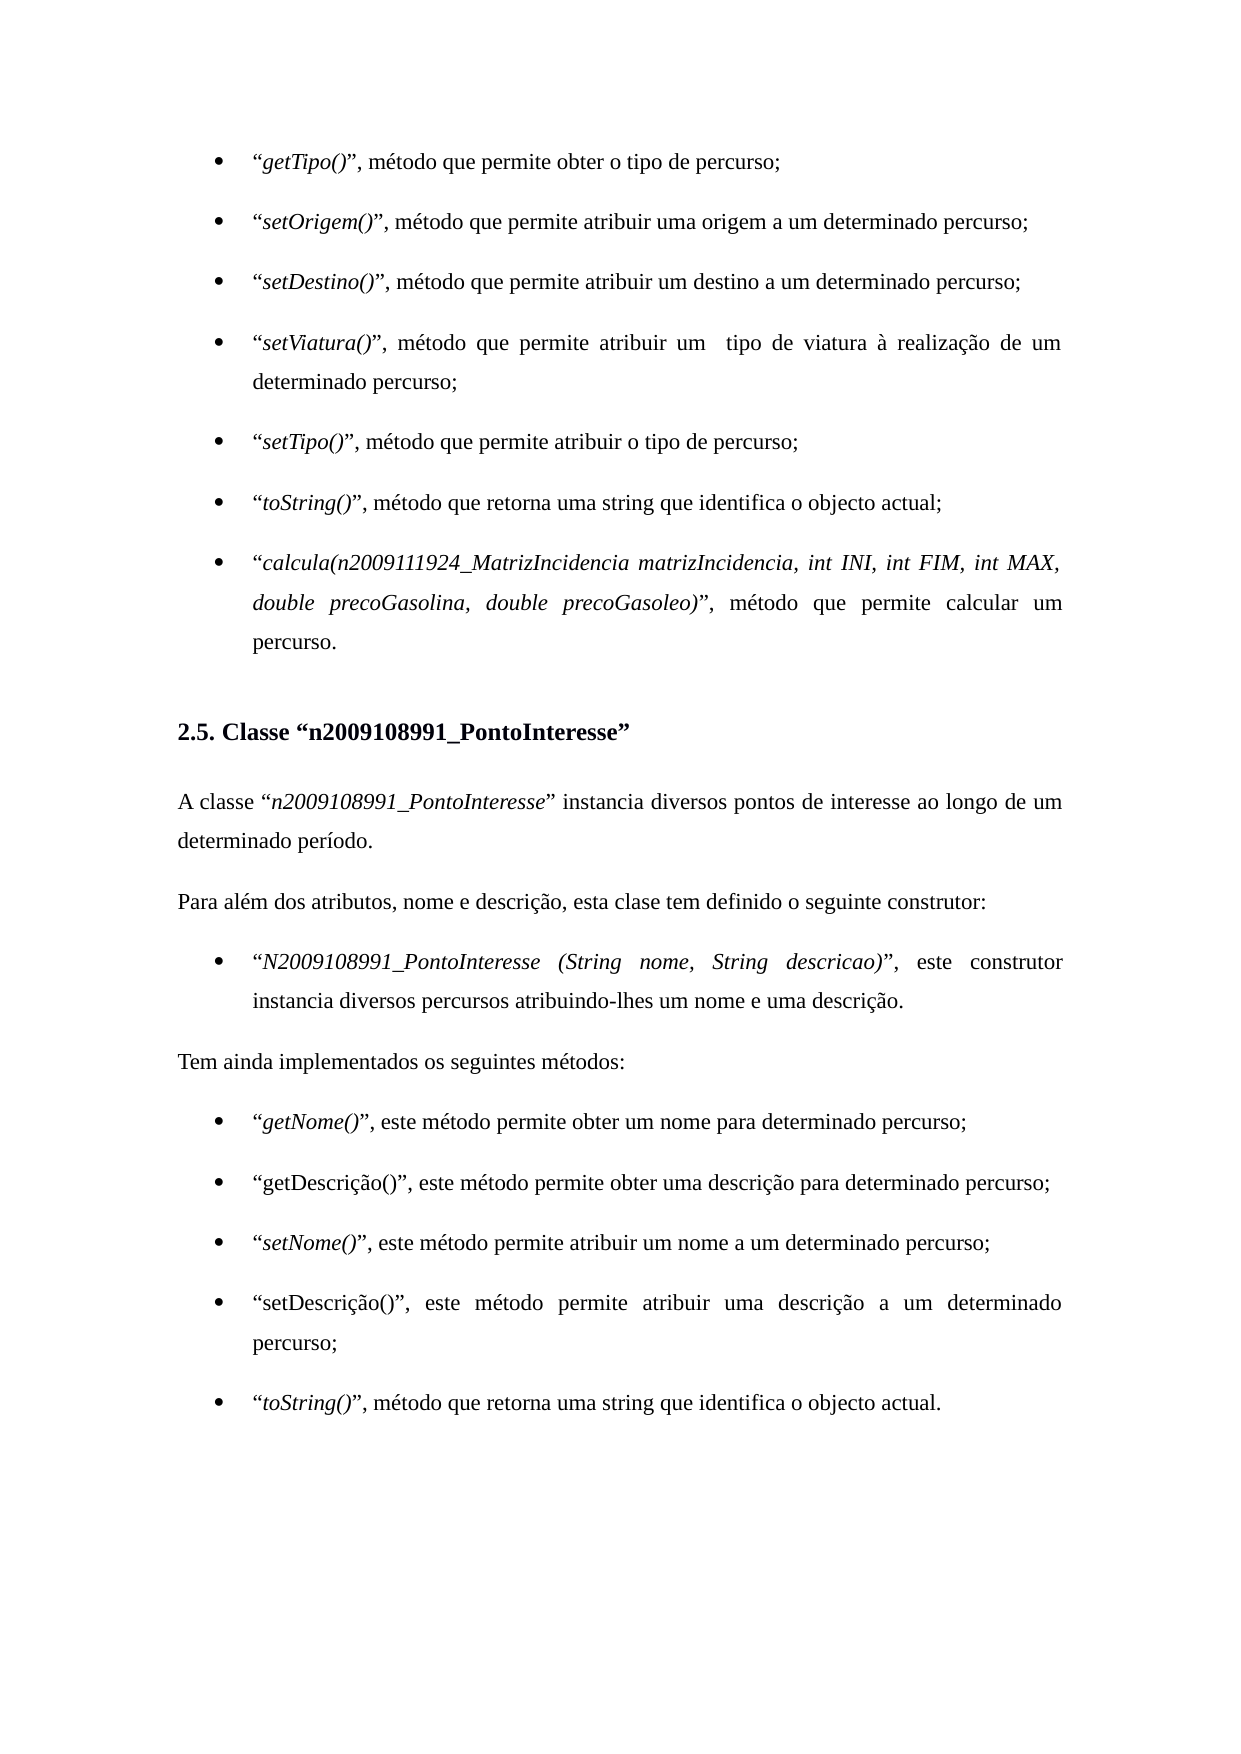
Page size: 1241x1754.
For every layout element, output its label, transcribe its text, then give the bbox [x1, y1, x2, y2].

text A classe “n2009108991_PontoInteresse” instancia diversos pontos de interesse ao longo de um determinado período. [177, 788, 1063, 854]
text Para além dos atributos, nome e descrição, esta clase tem definido o seguinte construtor: [177, 888, 1063, 914]
list “getTipo()”, método que permite obter o tipo de percurso; [215, 148, 1063, 174]
list “setDescrição()”, este método permite atribuir uma descrição a um determinado percurso; [215, 1289, 1063, 1355]
list “calcula(n2009111924_MatrizIncidencia matrizIncidencia, int INI, int FIM, int MAX, double precoGasolina, double precoGasoleo)”, método que permite calcular um percurso. [215, 549, 1063, 654]
list “setDestino()”, método que permite atribuir um destino a um determinado percurso; [215, 268, 1063, 295]
list “getDescrição()”, este método permite obter uma descrição para determinado percurso; [215, 1168, 1063, 1195]
text Tem ainda implementados os seguintes métodos: [177, 1048, 1063, 1074]
list “toString()”, método que retorna uma string que identifica o objecto actual; [215, 489, 1063, 515]
list “setNome()”, este método permite atribuir um nome a um determinado percurso; [215, 1229, 1063, 1255]
list “setViatura()”, método que permite atribuir um tipo de viatura à realização de um determinado percurso; [215, 329, 1063, 394]
list “getNome()”, este método permite obter um nome para determinado percurso; [215, 1108, 1063, 1134]
list “toString()”, método que retorna uma string que identifica o objecto actual. [215, 1389, 1063, 1415]
list “N2009108991_PontoInteresse (String nome, String descricao)”, este construtor instancia diversos percursos atribuindo-lhes um nome e uma descrição. [215, 948, 1063, 1014]
list “setTipo()”, método que permite atribuir o tipo de percurso; [215, 428, 1063, 455]
list “setOrigem()”, método que permite atribuir uma origem a um determinado percurso; [215, 208, 1063, 234]
subtitle Classe “n2009108991_PontoInteresse” [177, 717, 1063, 746]
